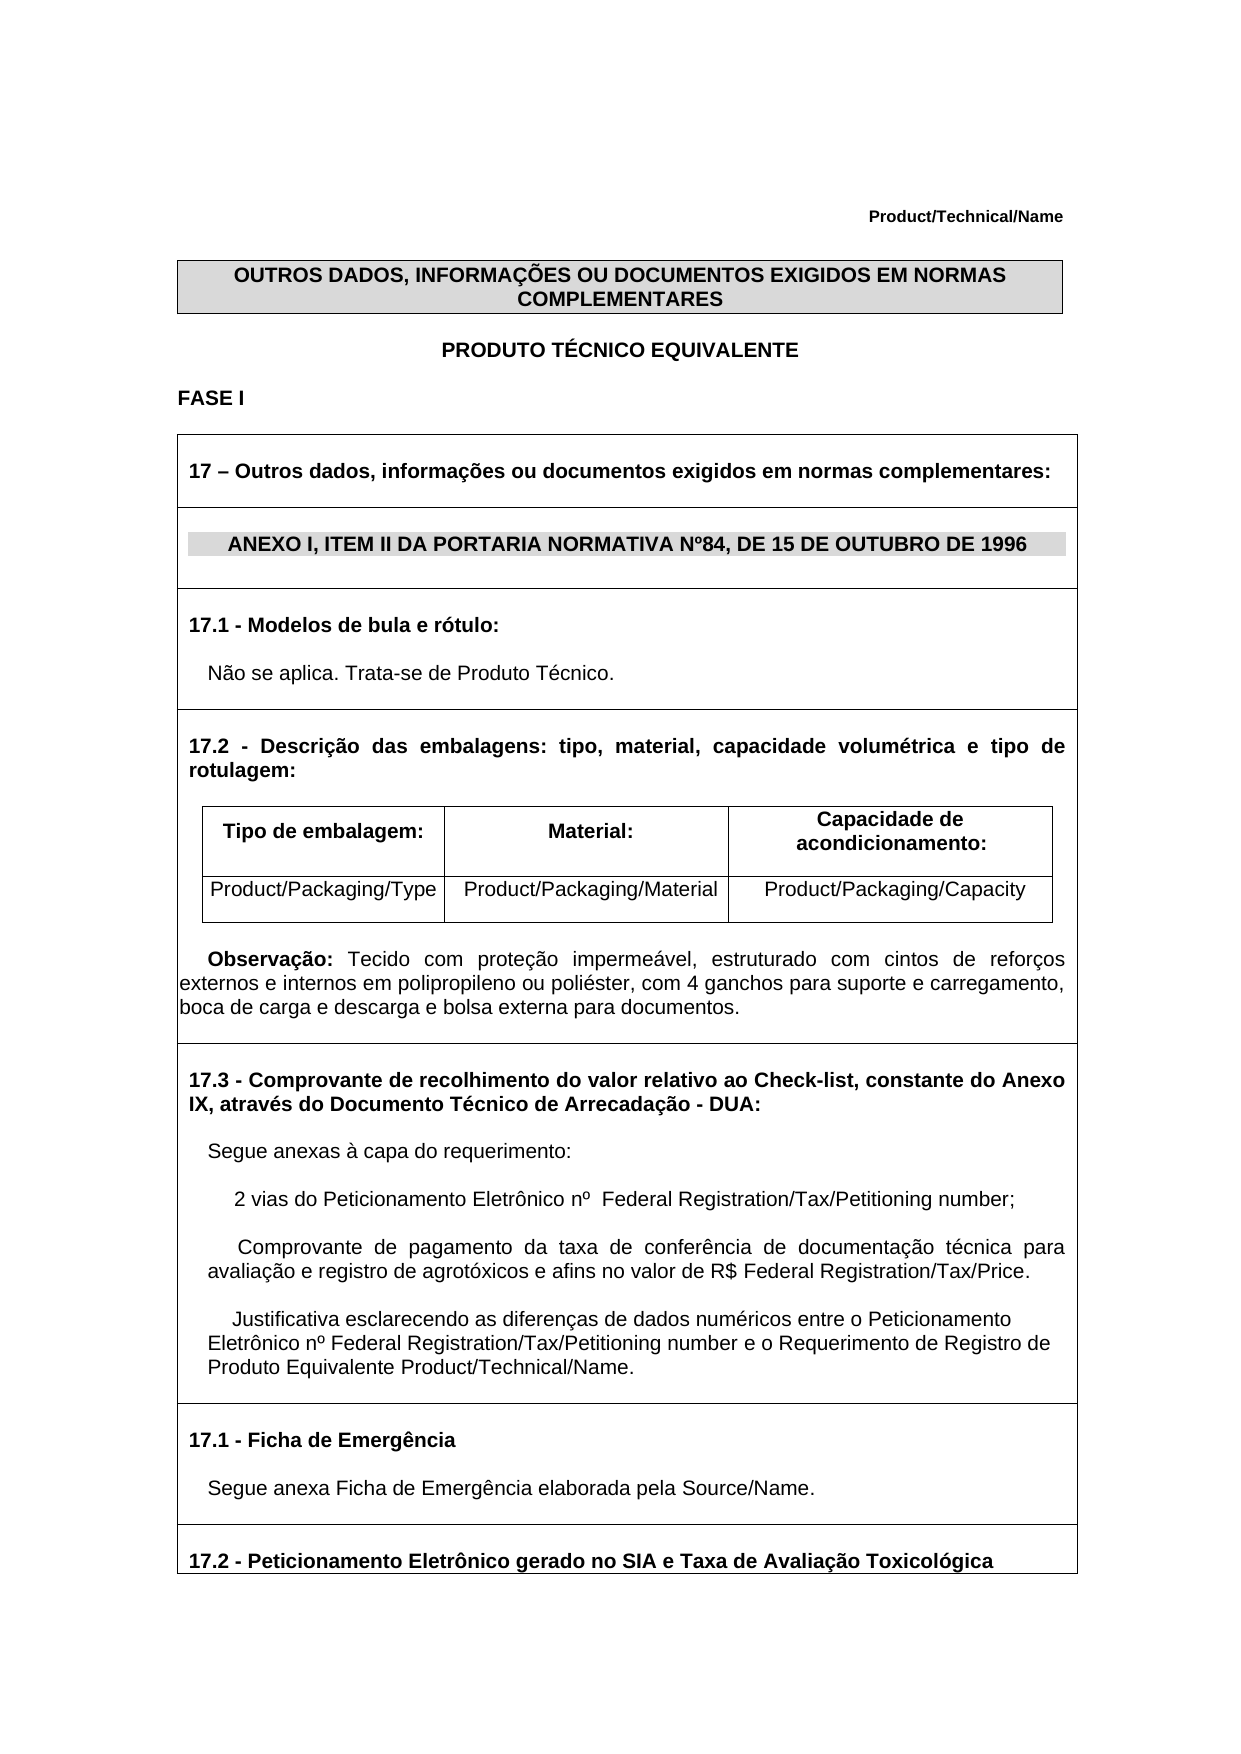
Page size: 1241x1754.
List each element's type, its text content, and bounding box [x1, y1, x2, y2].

table_cell 17.2 - Descrição das embalagens: tipo, material, capacidade volumétrica e tipo de rotulagem: Observação: Tecido com proteção impermeável, estruturado com cintos de reforços externos e internos em polipropileno ou poliéster, com 4 ganchos para suporte e carregamento, boca de carga e descarga e bolsa externa para documentos. [178, 710, 1077, 1042]
table_cell 17.1 - Ficha de Emergência Segue anexa Ficha de Emergência elaborada pela Source/Name. [178, 1404, 1077, 1524]
table_cell 17.2 - Peticionamento Eletrônico gerado no SIA e Taxa de Avaliação Toxicológica [178, 1525, 1077, 1573]
table_header Capacidade de acondicionamento: [729, 807, 1052, 876]
table_cell 17.1 - Modelos de bula e rótulo: Não se aplica. Trata-se de Produto Técnico. [178, 589, 1077, 709]
table_cell Product/Packaging/Capacity [729, 877, 1052, 922]
table_header 17 – Outros dados, informações ou documentos exigidos em normas complementares: [178, 435, 1077, 507]
table_header Material: [445, 807, 728, 876]
text FASE I [177, 386, 1063, 410]
text PRODUTO TÉCNICO EQUIVALENTE [177, 338, 1063, 362]
table_cell ANEXO I, ITEM II DA PORTARIA NORMATIVA Nº84, DE 15 DE OUTUBRO DE 1996 [178, 508, 1077, 588]
table_cell Product/Packaging/Material [445, 877, 728, 922]
table_cell 17.3 - Comprovante de recolhimento do valor relativo ao Check-list, constante do Anexo IX, através do Documento Técnico de Arrecadação - DUA: Segue anexas à capa do requerimento: 2 vias do Peticionamento Eletrônico nº Federal Registration/Tax/Petitioning number; Comprovante de pagamento da taxa de conferência de documentação técnica para avaliação e registro de agrotóxicos e afins no valor de R$ Federal Registration/Tax/Price. Justificativa esclarecendo as diferenças de dados numéricos entre o Peticionamento Eletrônico nº Federal Registration/Tax/Petitioning number e o Requerimento de Registro de Produto Equivalente Product/Technical/Name. [178, 1044, 1077, 1403]
table_cell Product/Packaging/Type [203, 877, 444, 922]
table_header Tipo de embalagem: [203, 807, 444, 876]
text OUTROS DADOS, INFORMAÇÕES OU DOCUMENTOS EXIGIDOS EM NORMAS COMPLEMENTARES [178, 261, 1062, 313]
